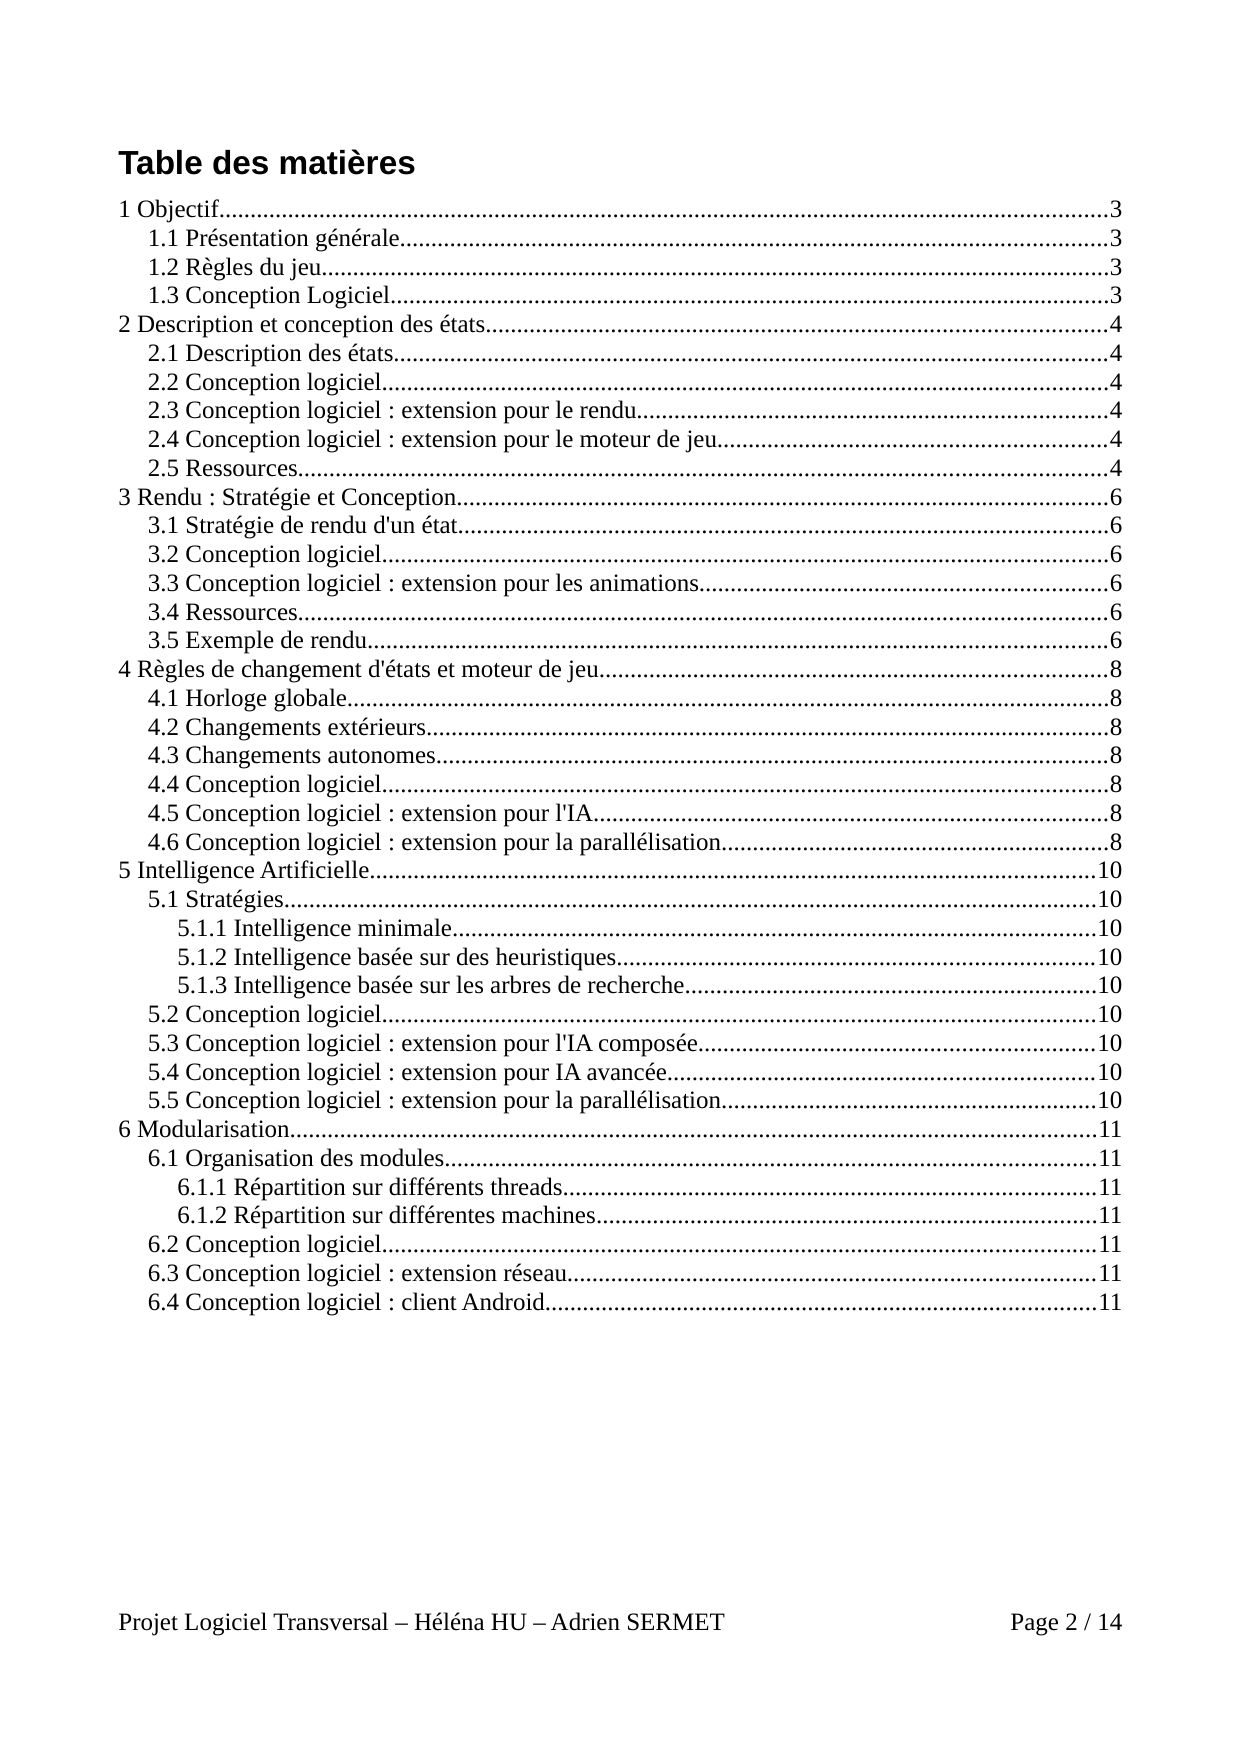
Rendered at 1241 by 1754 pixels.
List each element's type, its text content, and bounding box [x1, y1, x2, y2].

text 2.3 Conception logiciel : extension pour le rendu 4 [148, 395, 1122, 424]
text 2.4 Conception logiciel : extension pour le moteur de jeu 4 [148, 424, 1122, 453]
text 4 Règles de changement d'états et moteur de jeu 8 [118, 654, 1122, 683]
text 5.1.2 Intelligence basée sur des heuristiques 10 [177, 942, 1122, 970]
text 5.1.3 Intelligence basée sur les arbres de recherche 10 [177, 970, 1122, 999]
text 1.2 Règles du jeu 3 [148, 252, 1122, 280]
text 1.3 Conception Logiciel 3 [148, 280, 1122, 309]
text 3.1 Stratégie de rendu d'un état 6 [148, 510, 1122, 539]
text 4.6 Conception logiciel : extension pour la parallélisation 8 [148, 827, 1122, 855]
text 3.3 Conception logiciel : extension pour les animations 6 [148, 568, 1122, 597]
text 1.1 Présentation générale 3 [148, 223, 1122, 252]
text 5.5 Conception logiciel : extension pour la parallélisation 10 [148, 1085, 1122, 1114]
subtitle Table des matières [118, 143, 1122, 182]
text 4.2 Changements extérieurs 8 [148, 712, 1122, 740]
text 1 Objectif 3 [118, 194, 1122, 223]
text 2.5 Ressources 4 [148, 453, 1122, 482]
text 3.4 Ressources 6 [148, 597, 1122, 625]
text 3 Rendu : Stratégie et Conception 6 [118, 482, 1122, 510]
text 4.1 Horloge globale 8 [148, 683, 1122, 712]
text 5.2 Conception logiciel 10 [148, 999, 1122, 1028]
text 5.4 Conception logiciel : extension pour IA avancée 10 [148, 1057, 1122, 1085]
text 4.5 Conception logiciel : extension pour l'IA 8 [148, 798, 1122, 827]
text 5 Intelligence Artificielle 10 [118, 855, 1122, 884]
text 5.3 Conception logiciel : extension pour l'IA composée 10 [148, 1028, 1122, 1057]
text 6.2 Conception logiciel 11 [148, 1229, 1122, 1258]
text 5.1 Stratégies 10 [148, 884, 1122, 913]
text 2.1 Description des états 4 [148, 338, 1122, 367]
text 2.2 Conception logiciel 4 [148, 367, 1122, 395]
text 6.4 Conception logiciel : client Android 11 [148, 1287, 1122, 1315]
text 6.1.1 Répartition sur différents threads 11 [177, 1172, 1122, 1200]
text 3.2 Conception logiciel 6 [148, 539, 1122, 568]
text 6.3 Conception logiciel : extension réseau 11 [148, 1258, 1122, 1287]
text 4.4 Conception logiciel 8 [148, 769, 1122, 798]
text 6.1 Organisation des modules 11 [148, 1143, 1122, 1172]
text 5.1.1 Intelligence minimale 10 [177, 913, 1122, 942]
text 6.1.2 Répartition sur différentes machines 11 [177, 1200, 1122, 1229]
text 3.5 Exemple de rendu 6 [148, 625, 1122, 654]
text 6 Modularisation 11 [118, 1114, 1122, 1143]
text 2 Description et conception des états 4 [118, 309, 1122, 338]
text 4.3 Changements autonomes 8 [148, 740, 1122, 769]
